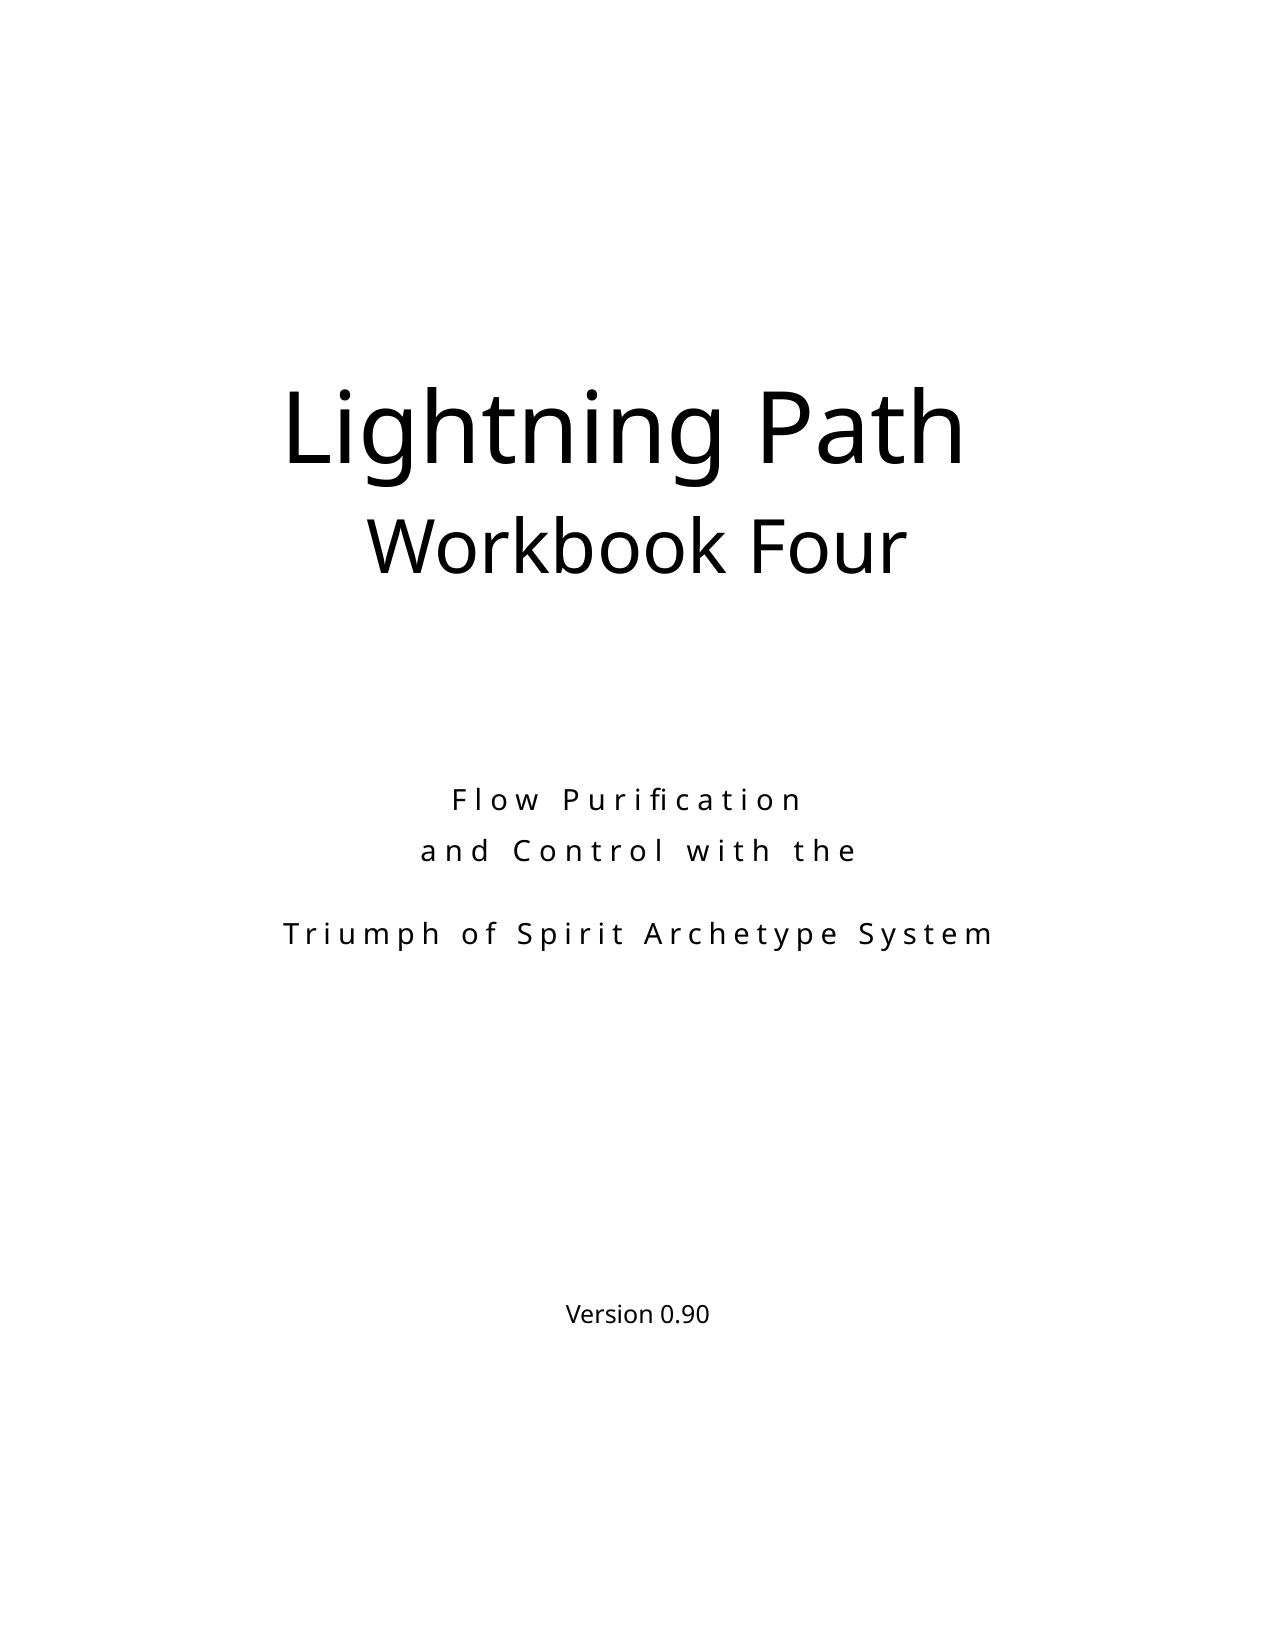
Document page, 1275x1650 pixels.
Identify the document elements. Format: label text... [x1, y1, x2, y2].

text Triumph of Spirit Archetype System [180, 913, 1095, 953]
title Lightning Path Workbook Four [180, 357, 1095, 675]
text Flow Purification and Control with the [180, 779, 1095, 870]
text Version 0.90 [180, 1297, 1095, 1331]
